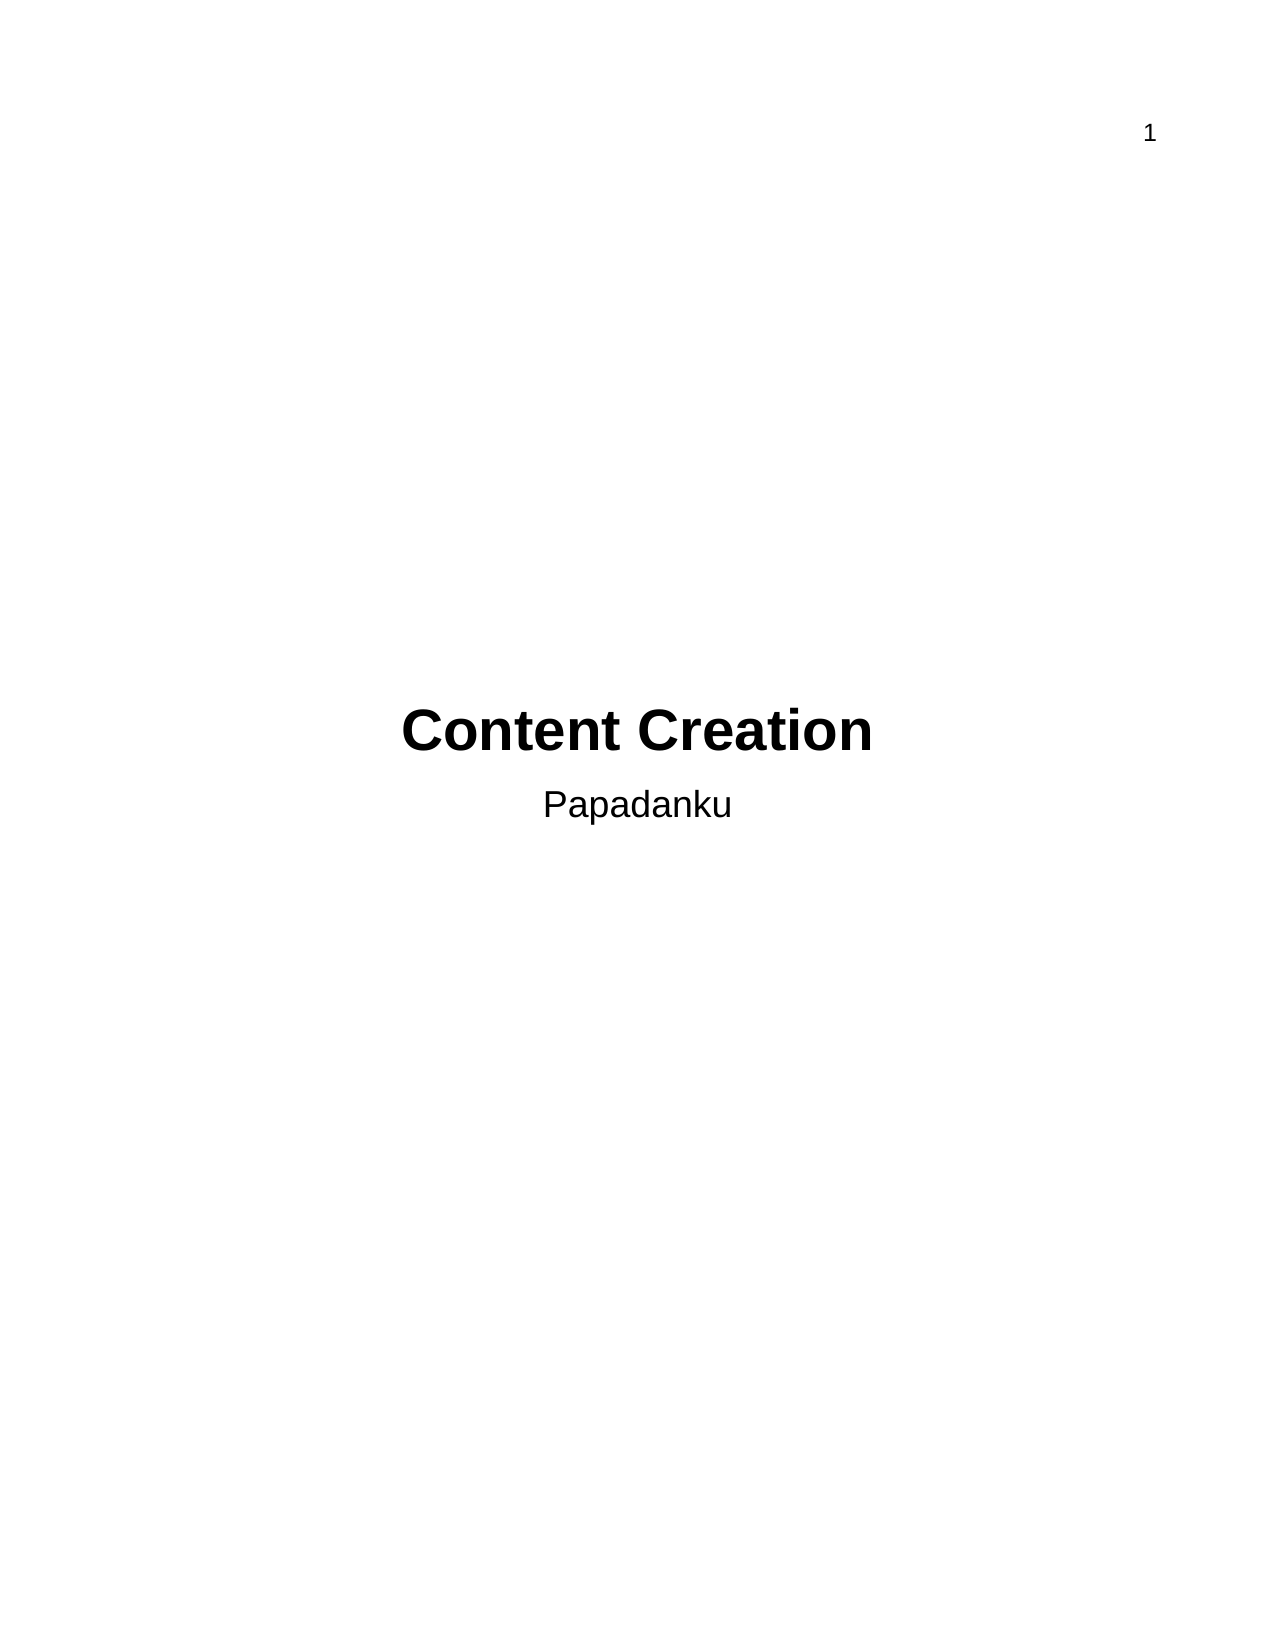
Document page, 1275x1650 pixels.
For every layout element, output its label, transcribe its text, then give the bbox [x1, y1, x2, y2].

subtitle Papadanku [118, 782, 1157, 825]
title Content Creation [118, 696, 1157, 763]
